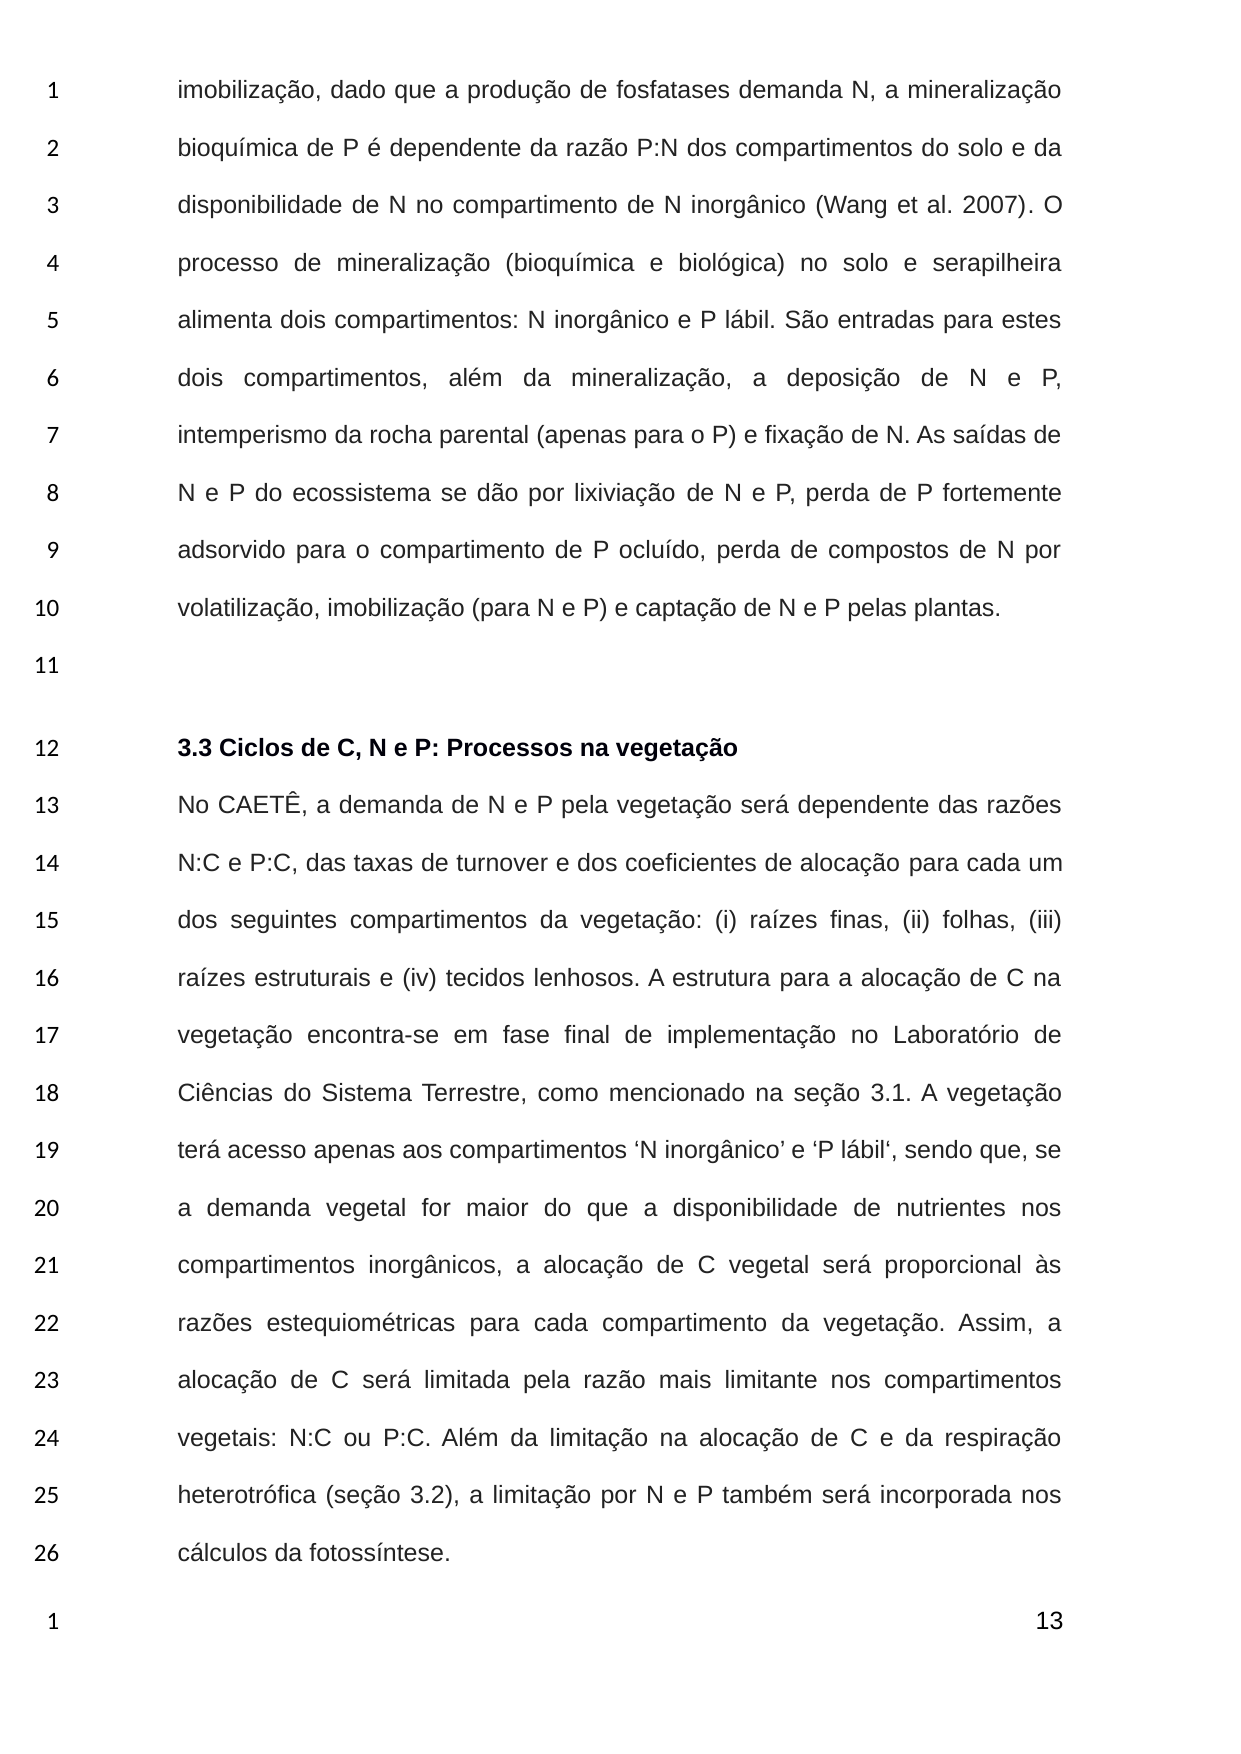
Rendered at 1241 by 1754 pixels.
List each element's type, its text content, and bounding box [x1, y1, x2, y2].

text No CAETÊ, a demanda de N e P pela vegetação será dependente das razões N:C e P:C, das taxas de turnover e dos coeficientes de alocação para cada um dos seguintes compartimentos da vegetação: (i) raízes finas, (ii) folhas, (iii) raízes estruturais e (iv) tecidos lenhosos. A estrutura para a alocação de C na vegetação encontra-se em fase final de implementação no Laboratório de Ciências do Sistema Terrestre, como mencionado na seção 3.1. A vegetação terá acesso apenas aos compartimentos ‘N inorgânico’ e ‘P lábil‘, sendo que, se a demanda vegetal for maior do que a disponibilidade de nutrientes nos compartimentos inorgânicos, a alocação de C vegetal será proporcional às razões estequiométricas para cada compartimento da vegetação. Assim, a alocação de C será limitada pela razão mais limitante nos compartimentos vegetais: N:C ou P:C. Além da limitação na alocação de C e da respiração heterotrófica (seção 3.2), a limitação por N e P também será incorporada nos cálculos da fotossíntese. [177, 790, 1063, 1566]
text imobilização, dado que a produção de fosfatases demanda N, a mineralização bioquímica de P é dependente da razão P:N dos compartimentos do solo e da disponibilidade de N no compartimento de N inorgânico (Wang et al. 2007). O processo de mineralização (bioquímica e biológica) no solo e serapilheira alimenta dois compartimentos: N inorgânico e P lábil. São entradas para estes dois compartimentos, além da mineralização, a deposição de N e P, intemperismo da rocha parental (apenas para o P) e fixação de N. As saídas de N e P do ecossistema se dão por lixiviação de N e P, perda de P fortemente adsorvido para o compartimento de P ocluído, perda de compostos de N por volatilização, imobilização (para N e P) e captação de N e P pelas plantas. [177, 75, 1063, 621]
text 3.3 Ciclos de C, N e P: Processos na vegetação [177, 732, 1063, 761]
